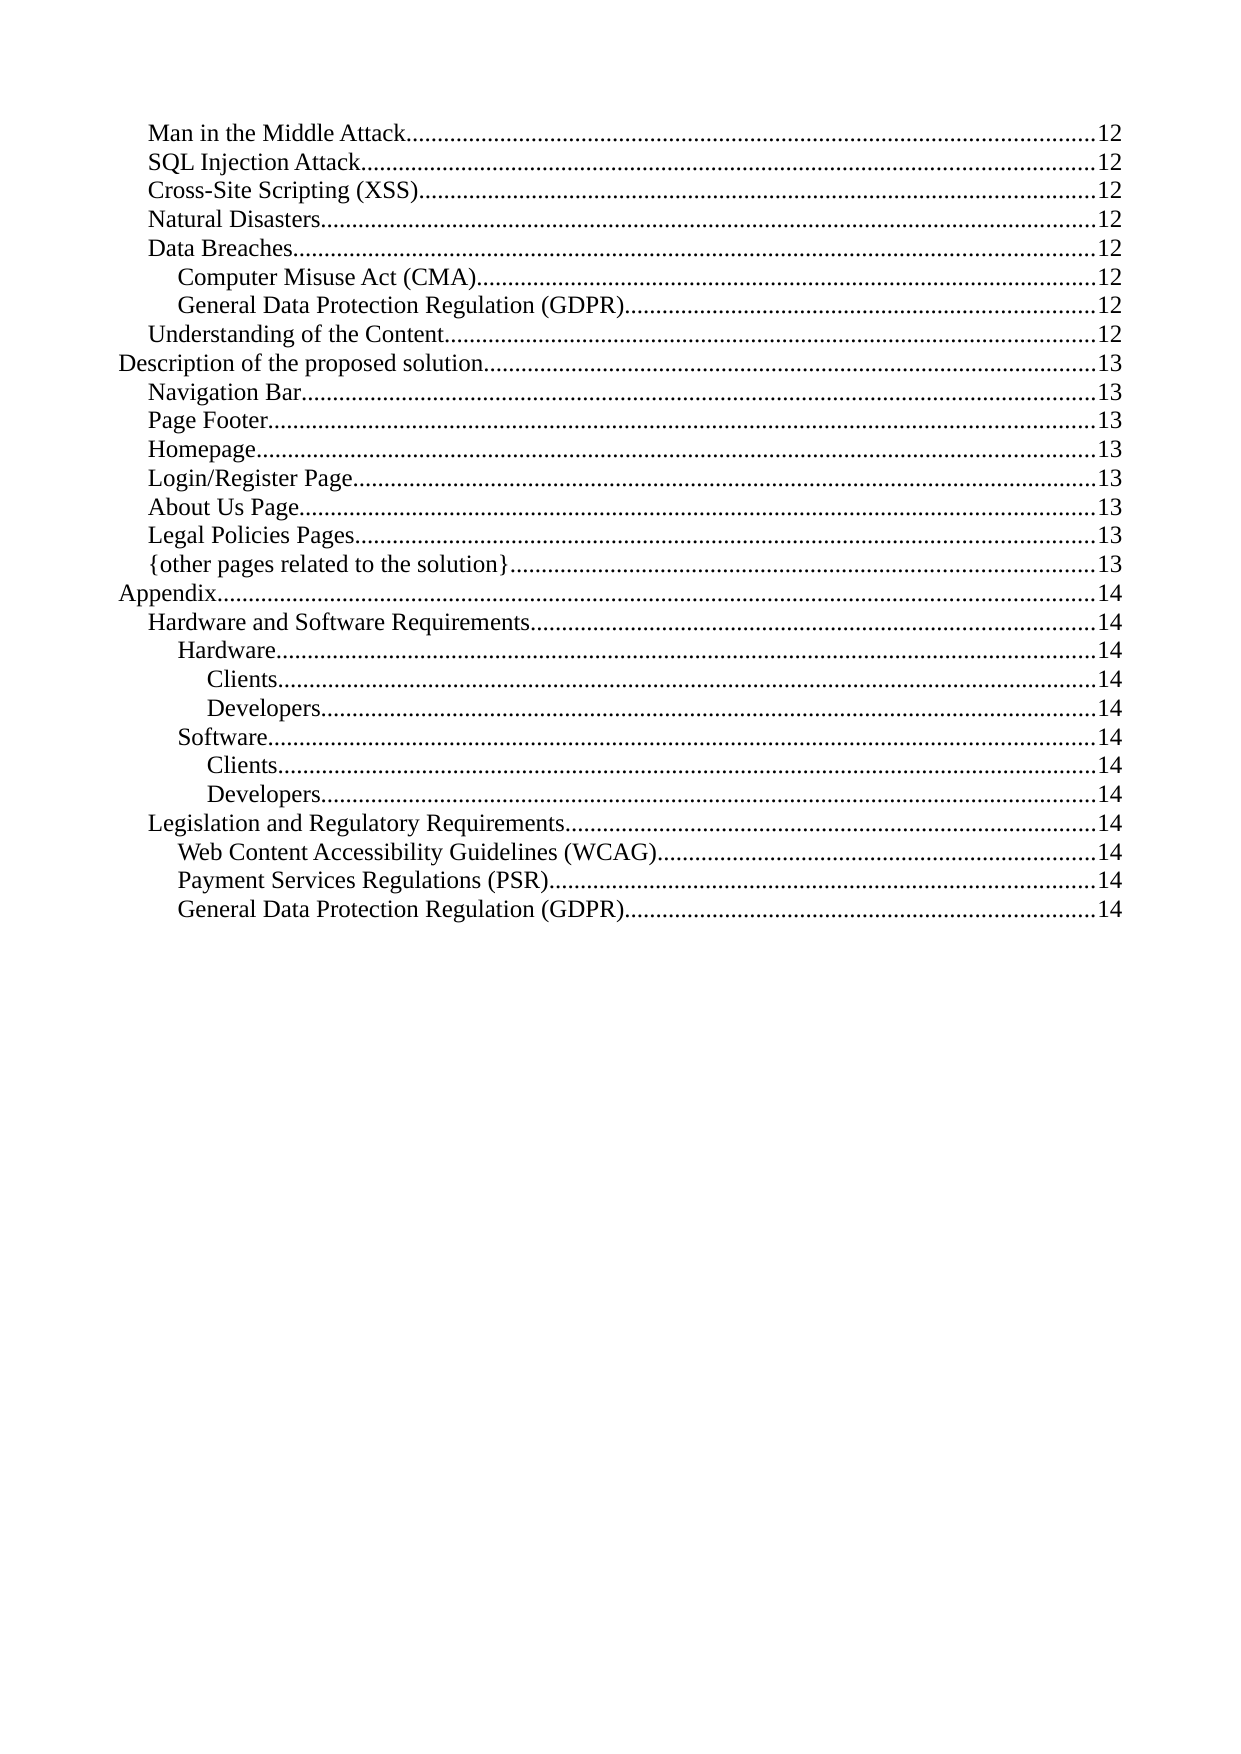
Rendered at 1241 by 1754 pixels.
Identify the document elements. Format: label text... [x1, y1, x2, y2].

text Cross-Site Scripting (XSS) 12 [148, 176, 1122, 204]
text Web Content Accessibility Guidelines (WCAG) 14 [177, 837, 1122, 866]
text Clients 14 [207, 751, 1122, 779]
text Data Breaches 12 [148, 233, 1122, 262]
text Payment Services Regulations (PSR) 14 [177, 866, 1122, 894]
text Legal Policies Pages 13 [148, 521, 1122, 549]
text Appendix 14 [118, 578, 1122, 607]
text Developers 14 [207, 693, 1122, 722]
text Navigation Bar 13 [148, 377, 1122, 406]
text Legislation and Regulatory Requirements 14 [148, 808, 1122, 837]
text Computer Misuse Act (CMA) 12 [177, 262, 1122, 291]
text Hardware and Software Requirements 14 [148, 607, 1122, 636]
text Natural Disasters 12 [148, 204, 1122, 233]
text Software 14 [177, 722, 1122, 751]
text Page Footer 13 [148, 406, 1122, 434]
text {other pages related to the solution} 13 [148, 549, 1122, 578]
text Homepage 13 [148, 434, 1122, 463]
text General Data Protection Regulation (GDPR) 14 [177, 894, 1122, 923]
text Clients 14 [207, 664, 1122, 693]
text Developers 14 [207, 779, 1122, 808]
text Description of the proposed solution 13 [118, 348, 1122, 377]
text About Us Page 13 [148, 492, 1122, 521]
text Login/Register Page 13 [148, 463, 1122, 492]
text SQL Injection Attack 12 [148, 147, 1122, 176]
text General Data Protection Regulation (GDPR) 12 [177, 291, 1122, 319]
text Understanding of the Content 12 [148, 319, 1122, 348]
text Hardware 14 [177, 636, 1122, 664]
text Man in the Middle Attack 12 [148, 118, 1122, 147]
